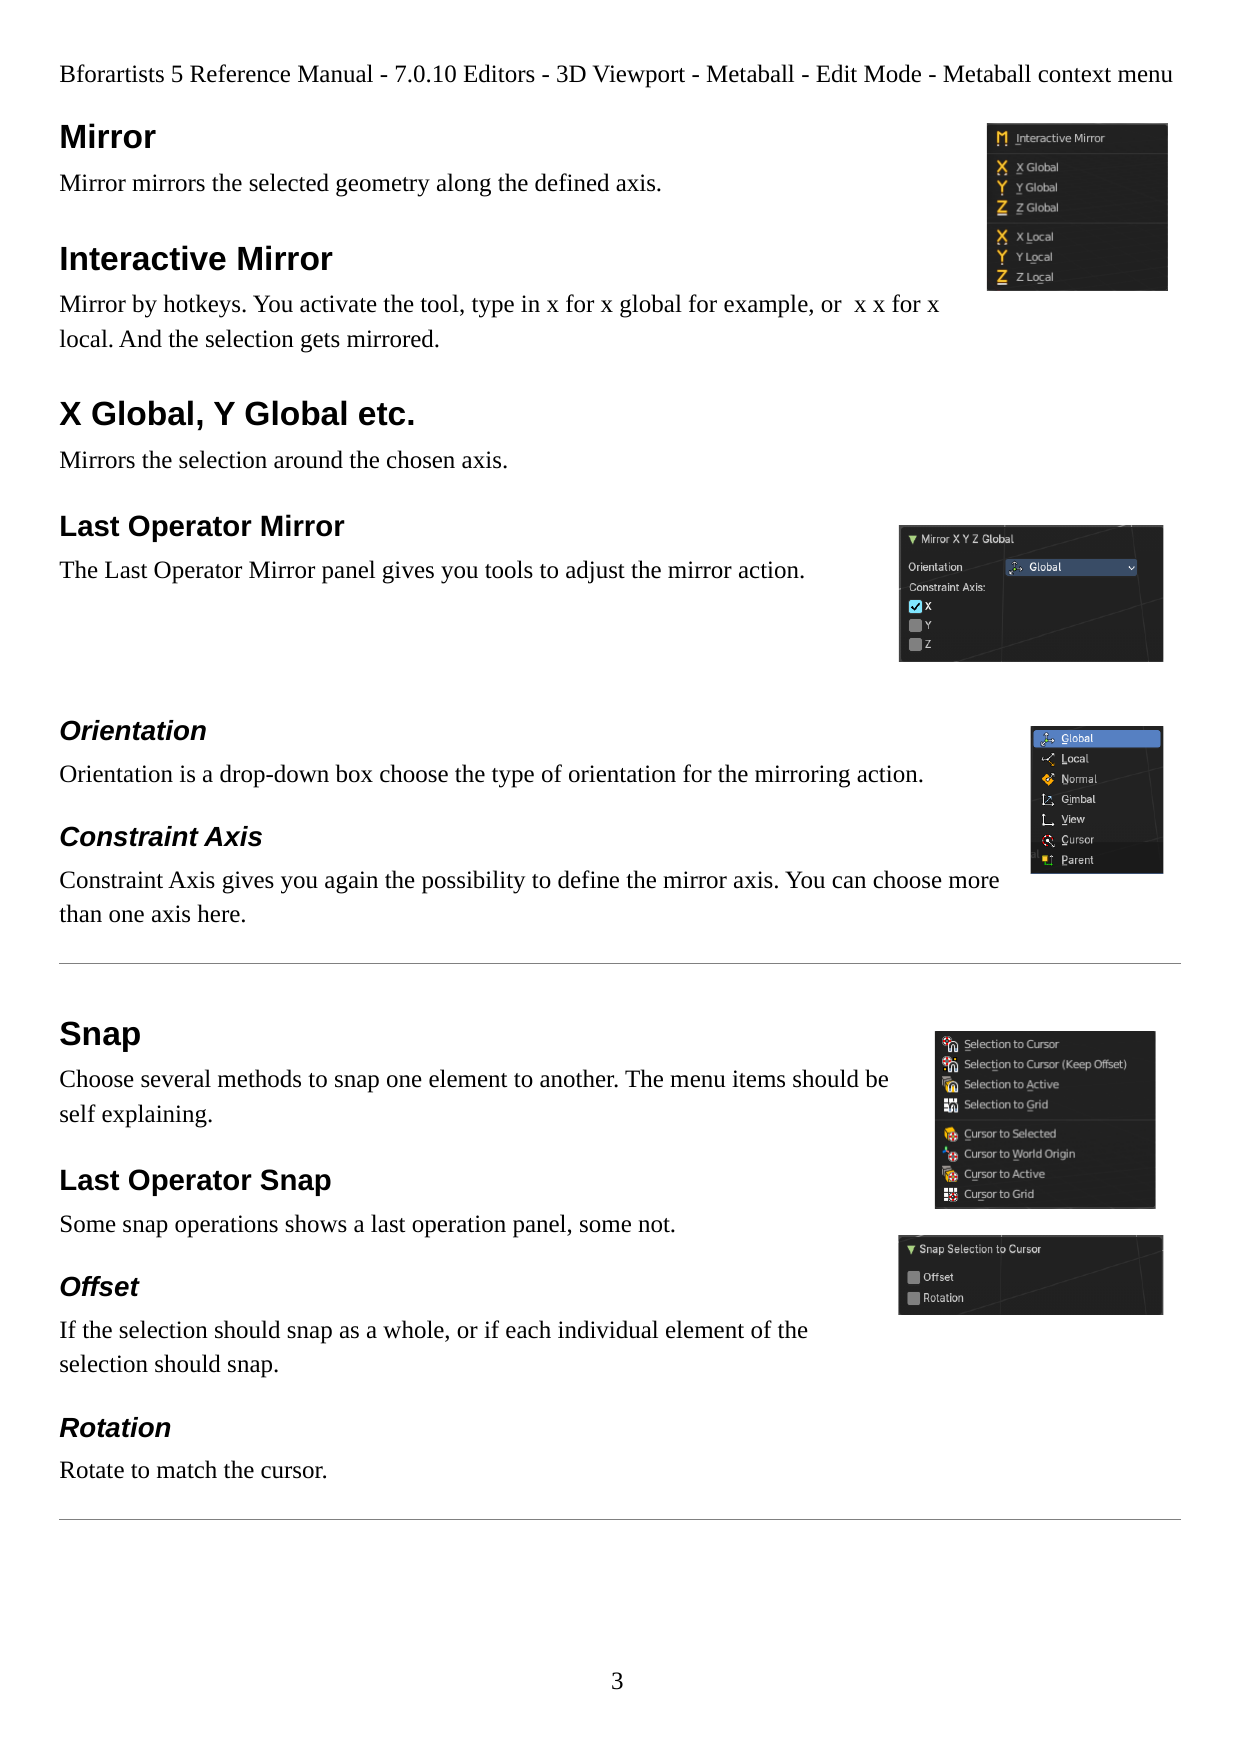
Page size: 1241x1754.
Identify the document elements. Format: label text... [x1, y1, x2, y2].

subtitle Mirror [59, 117, 1181, 156]
subtitle [1164, 1271, 1181, 1302]
subtitle Interactive Mirror [59, 238, 986, 277]
subtitle Last Operator Snap [59, 1163, 934, 1196]
subtitle Offset [59, 1271, 898, 1302]
subtitle [1164, 821, 1181, 852]
subtitle Snap [59, 1013, 1181, 1052]
subtitle [1156, 1163, 1181, 1196]
picture [1030, 726, 1164, 874]
picture [934, 1031, 1156, 1209]
subtitle Last Operator Mirror [59, 509, 1181, 542]
text Some snap operations shows a last operation panel, some not. [59, 1209, 1181, 1238]
text Mirror by hotkeys. You activate the tool, type in x for x global for example, or x x for x local. And the selection gets mirrored. [59, 289, 1181, 353]
subtitle Orientation [59, 714, 1181, 746]
text Choose several methods to snap one element to another. The menu items should be self explaining. [59, 1064, 934, 1128]
subtitle [1168, 238, 1181, 277]
picture [986, 123, 1168, 291]
picture [898, 525, 1164, 662]
text Rotate to match the cursor. [59, 1455, 1181, 1484]
text Mirror mirrors the selected geometry along the defined axis. [59, 168, 986, 197]
text Orientation is a drop-down box choose the type of orientation for the mirroring action. [59, 759, 1030, 788]
subtitle Constraint Axis [59, 821, 1030, 852]
subtitle Rotation [59, 1411, 1181, 1443]
text If the selection should snap as a whole, or if each individual element of the selection should snap. [59, 1315, 1181, 1378]
text Mirrors the selection around the chosen axis. [59, 445, 1181, 474]
subtitle X Global, Y Global etc. [59, 394, 1181, 432]
text The Last Operator Mirror panel gives you tools to adjust the mirror action. [59, 555, 898, 584]
picture [898, 1235, 1164, 1315]
text Constraint Axis gives you again the possibility to define the mirror axis. You can choose more than one axis here. [59, 865, 1181, 928]
